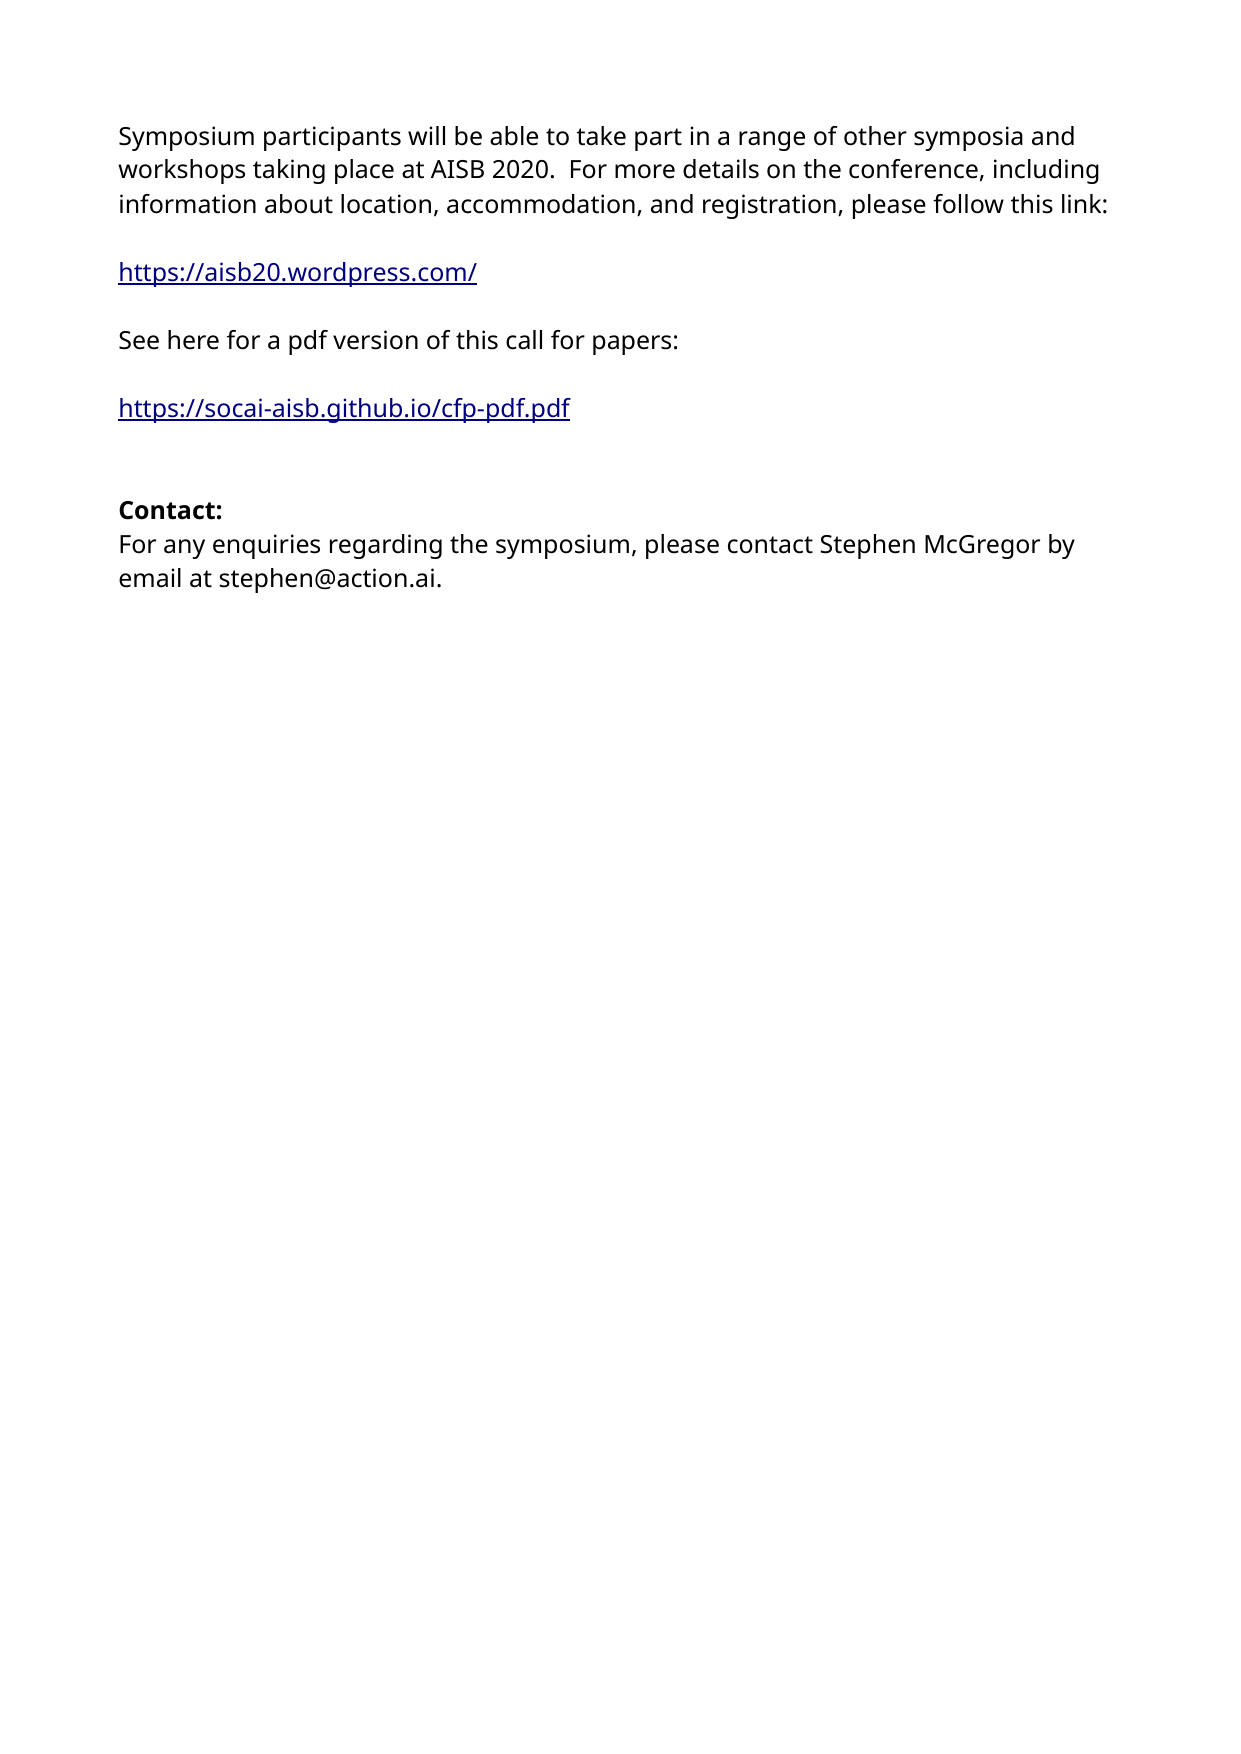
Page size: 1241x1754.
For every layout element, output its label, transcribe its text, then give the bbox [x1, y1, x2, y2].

text See here for a pdf version of this call for papers: [118, 322, 1122, 357]
text Contact: [118, 493, 1122, 527]
text For any enquiries regarding the symposium, please contact Stephen McGregor by email at stephen@action.ai. [118, 527, 1122, 595]
text Symposium participants will be able to take part in a range of other symposia and workshops taking place at AISB 2020. For more details on the conference, including information about location, accommodation, and registration, please follow this link: [118, 118, 1122, 220]
text https://socai-aisb.github.io/cfp-pdf.pdf [118, 391, 1122, 425]
text https://aisb20.wordpress.com/ [118, 254, 1122, 288]
